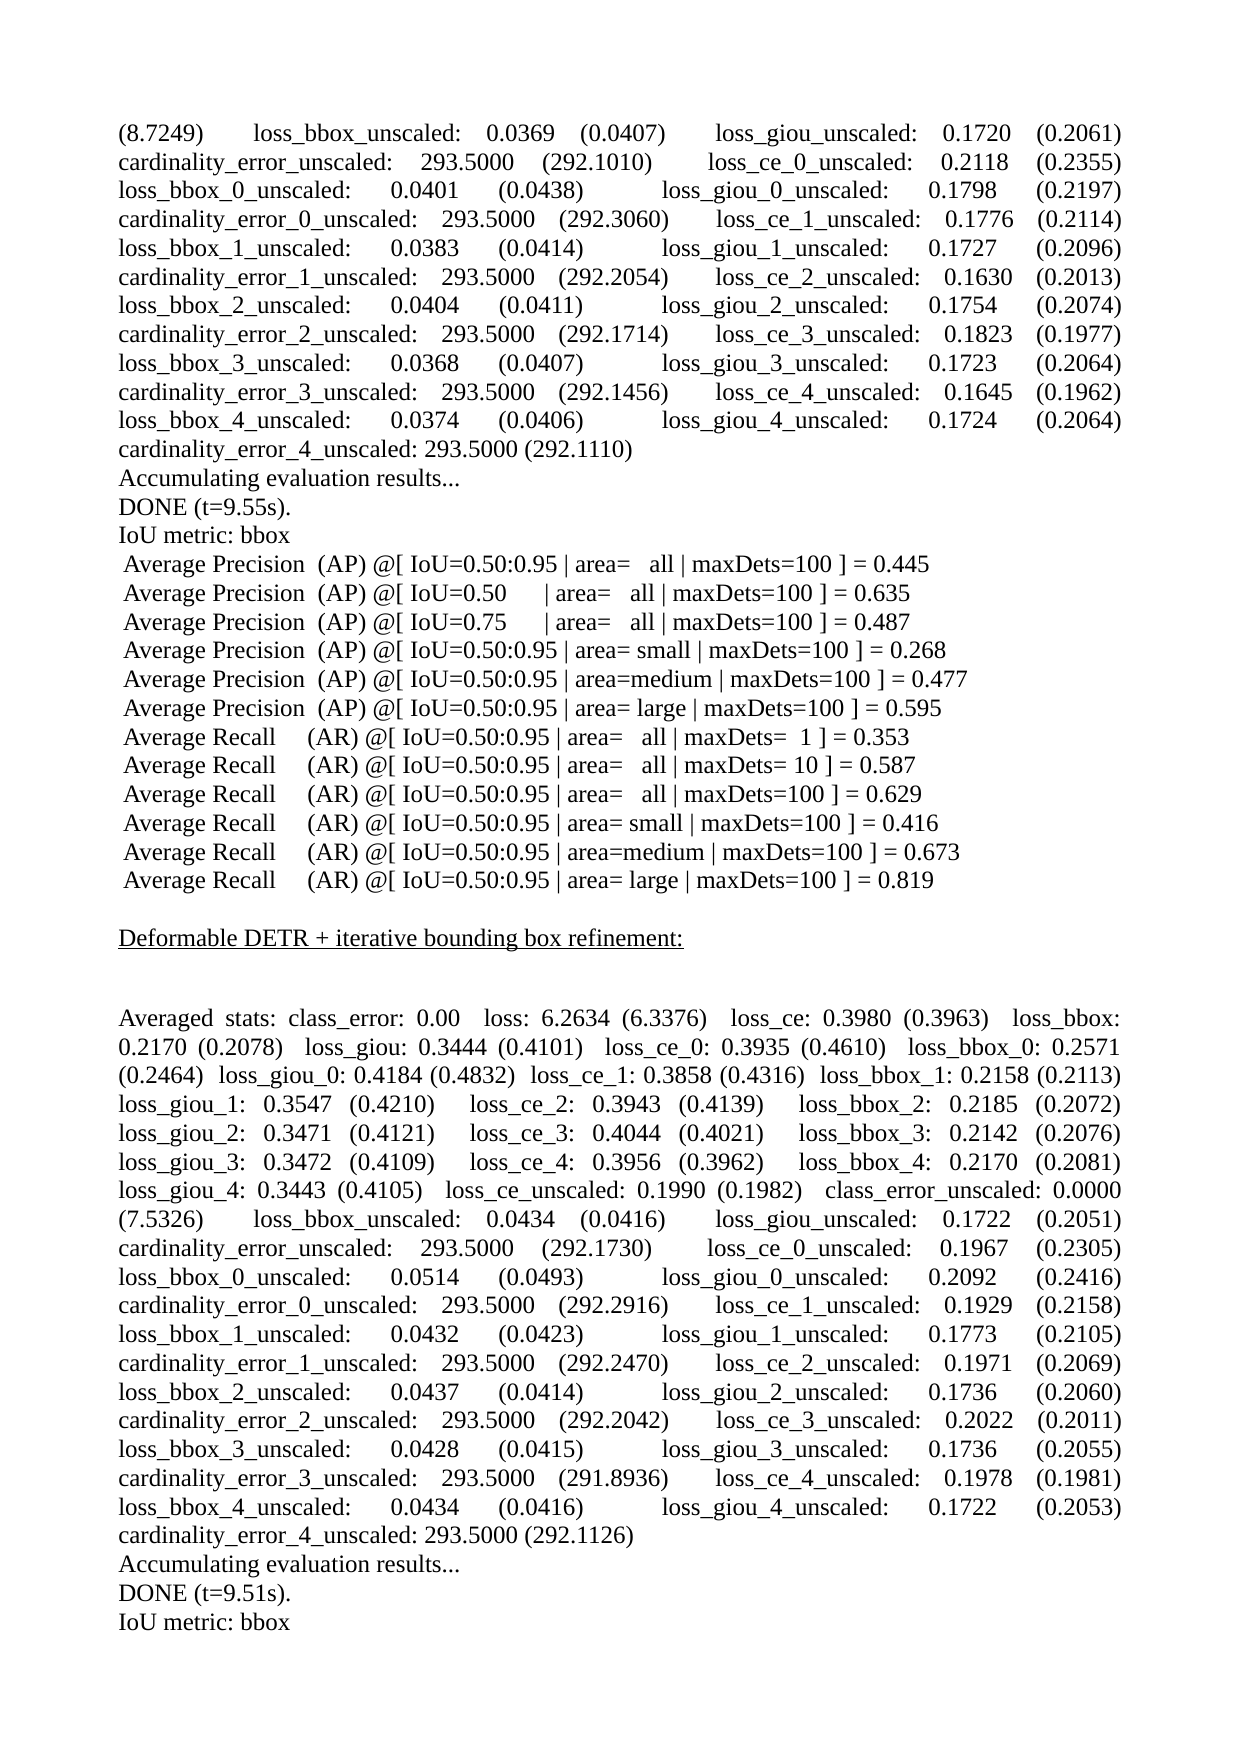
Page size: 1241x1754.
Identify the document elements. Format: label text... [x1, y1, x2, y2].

text (8.7249) loss_bbox_unscaled: 0.0369 (0.0407) loss_giou_unscaled: 0.1720 (0.2061) cardinality_error_unscaled: 293.5000 (292.1010) loss_ce_0_unscaled: 0.2118 (0.2355) loss_bbox_0_unscaled: 0.0401 (0.0438) loss_giou_0_unscaled: 0.1798 (0.2197) cardinality_error_0_unscaled: 293.5000 (292.3060) loss_ce_1_unscaled: 0.1776 (0.2114) loss_bbox_1_unscaled: 0.0383 (0.0414) loss_giou_1_unscaled: 0.1727 (0.2096) cardinality_error_1_unscaled: 293.5000 (292.2054) loss_ce_2_unscaled: 0.1630 (0.2013) loss_bbox_2_unscaled: 0.0404 (0.0411) loss_giou_2_unscaled: 0.1754 (0.2074) cardinality_error_2_unscaled: 293.5000 (292.1714) loss_ce_3_unscaled: 0.1823 (0.1977) loss_bbox_3_unscaled: 0.0368 (0.0407) loss_giou_3_unscaled: 0.1723 (0.2064) cardinality_error_3_unscaled: 293.5000 (292.1456) loss_ce_4_unscaled: 0.1645 (0.1962) loss_bbox_4_unscaled: 0.0374 (0.0406) loss_giou_4_unscaled: 0.1724 (0.2064) cardinality_error_4_unscaled: 293.5000 (292.1110) [118, 118, 1122, 463]
text DONE (t=9.55s). [118, 492, 1122, 521]
text Average Precision (AP) @[ IoU=0.50:0.95 | area= small | maxDets=100 ] = 0.268 [118, 636, 1122, 664]
text Accumulating evaluation results... [118, 1549, 1122, 1578]
text DONE (t=9.51s). [118, 1578, 1122, 1607]
text Average Precision (AP) @[ IoU=0.75 | area= all | maxDets=100 ] = 0.487 [118, 607, 1122, 636]
text Average Precision (AP) @[ IoU=0.50:0.95 | area= all | maxDets=100 ] = 0.445 [118, 549, 1122, 578]
text Deformable DETR + iterative bounding box refinement: [118, 923, 1122, 952]
text Averaged stats: class_error: 0.00 loss: 6.2634 (6.3376) loss_ce: 0.3980 (0.3963) loss_bbox: 0.2170 (0.2078) loss_giou: 0.3444 (0.4101) loss_ce_0: 0.3935 (0.4610) loss_bbox_0: 0.2571 (0.2464) loss_giou_0: 0.4184 (0.4832) loss_ce_1: 0.3858 (0.4316) loss_bbox_1: 0.2158 (0.2113) loss_giou_1: 0.3547 (0.4210) loss_ce_2: 0.3943 (0.4139) loss_bbox_2: 0.2185 (0.2072) loss_giou_2: 0.3471 (0.4121) loss_ce_3: 0.4044 (0.4021) loss_bbox_3: 0.2142 (0.2076) loss_giou_3: 0.3472 (0.4109) loss_ce_4: 0.3956 (0.3962) loss_bbox_4: 0.2170 (0.2081) loss_giou_4: 0.3443 (0.4105) loss_ce_unscaled: 0.1990 (0.1982) class_error_unscaled: 0.0000 (7.5326) loss_bbox_unscaled: 0.0434 (0.0416) loss_giou_unscaled: 0.1722 (0.2051) cardinality_error_unscaled: 293.5000 (292.1730) loss_ce_0_unscaled: 0.1967 (0.2305) loss_bbox_0_unscaled: 0.0514 (0.0493) loss_giou_0_unscaled: 0.2092 (0.2416) cardinality_error_0_unscaled: 293.5000 (292.2916) loss_ce_1_unscaled: 0.1929 (0.2158) loss_bbox_1_unscaled: 0.0432 (0.0423) loss_giou_1_unscaled: 0.1773 (0.2105) cardinality_error_1_unscaled: 293.5000 (292.2470) loss_ce_2_unscaled: 0.1971 (0.2069) loss_bbox_2_unscaled: 0.0437 (0.0414) loss_giou_2_unscaled: 0.1736 (0.2060) cardinality_error_2_unscaled: 293.5000 (292.2042) loss_ce_3_unscaled: 0.2022 (0.2011) loss_bbox_3_unscaled: 0.0428 (0.0415) loss_giou_3_unscaled: 0.1736 (0.2055) cardinality_error_3_unscaled: 293.5000 (291.8936) loss_ce_4_unscaled: 0.1978 (0.1981) loss_bbox_4_unscaled: 0.0434 (0.0416) loss_giou_4_unscaled: 0.1722 (0.2053) cardinality_error_4_unscaled: 293.5000 (292.1126) [118, 1003, 1122, 1549]
text Average Recall (AR) @[ IoU=0.50:0.95 | area= small | maxDets=100 ] = 0.416 [118, 808, 1122, 837]
text IoU metric: bbox [118, 1607, 1122, 1635]
text IoU metric: bbox [118, 521, 1122, 549]
text Average Recall (AR) @[ IoU=0.50:0.95 | area= large | maxDets=100 ] = 0.819 [118, 866, 1122, 894]
text Average Recall (AR) @[ IoU=0.50:0.95 | area= all | maxDets=100 ] = 0.629 [118, 779, 1122, 808]
text Average Recall (AR) @[ IoU=0.50:0.95 | area=medium | maxDets=100 ] = 0.673 [118, 837, 1122, 866]
text Average Recall (AR) @[ IoU=0.50:0.95 | area= all | maxDets= 10 ] = 0.587 [118, 751, 1122, 779]
text Average Precision (AP) @[ IoU=0.50 | area= all | maxDets=100 ] = 0.635 [118, 578, 1122, 607]
text Accumulating evaluation results... [118, 463, 1122, 492]
text Average Precision (AP) @[ IoU=0.50:0.95 | area=medium | maxDets=100 ] = 0.477 [118, 664, 1122, 693]
text Average Precision (AP) @[ IoU=0.50:0.95 | area= large | maxDets=100 ] = 0.595 [118, 693, 1122, 722]
text Average Recall (AR) @[ IoU=0.50:0.95 | area= all | maxDets= 1 ] = 0.353 [118, 722, 1122, 751]
